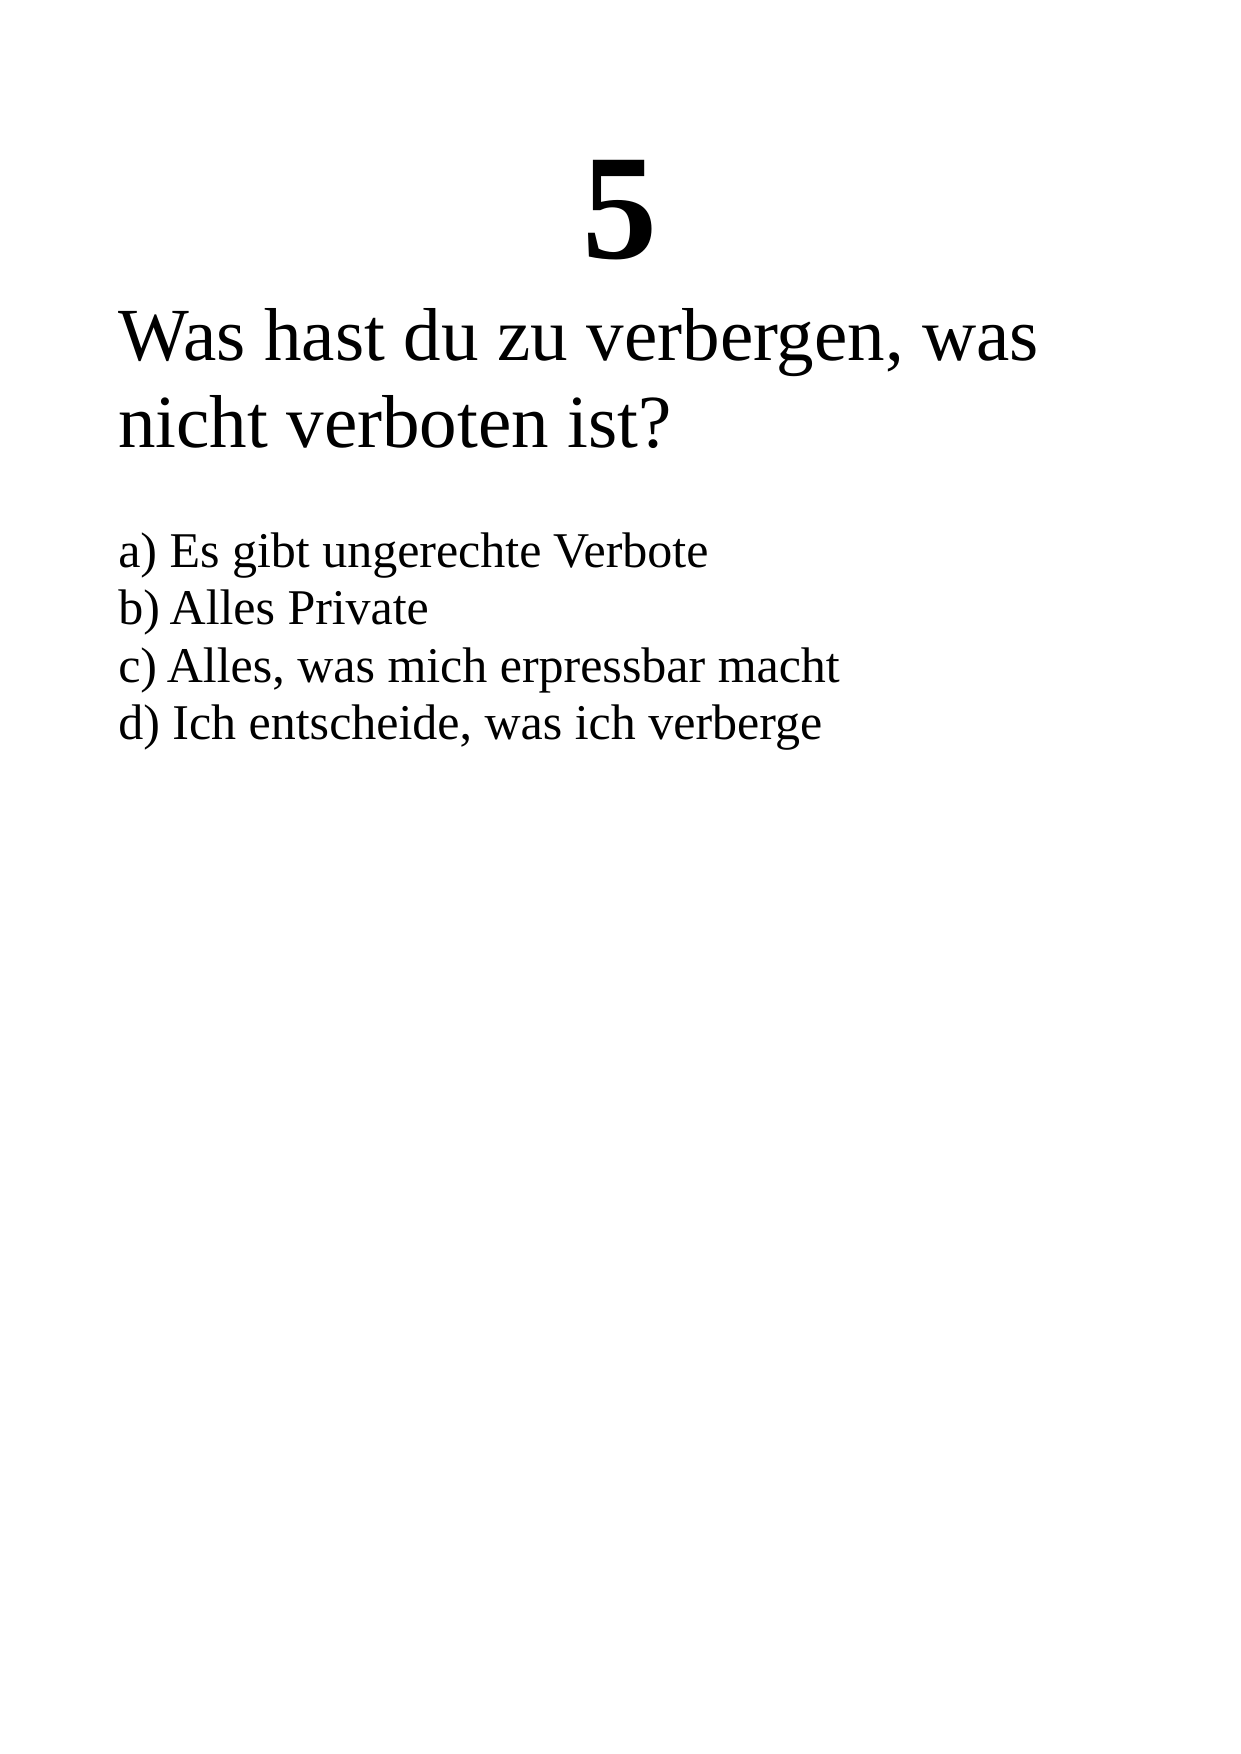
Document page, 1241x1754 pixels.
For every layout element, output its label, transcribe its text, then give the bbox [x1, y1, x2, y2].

text b) Alles Private [118, 578, 1122, 636]
text d) Ich entscheide, was ich verberge [118, 693, 1122, 751]
text c) Alles, was mich erpressbar macht [118, 636, 1122, 693]
text 5 [118, 118, 1122, 291]
text a) Es gibt ungerechte Verbote [118, 521, 1122, 578]
text Was hast du zu verbergen, was nicht verboten ist? [118, 291, 1122, 463]
